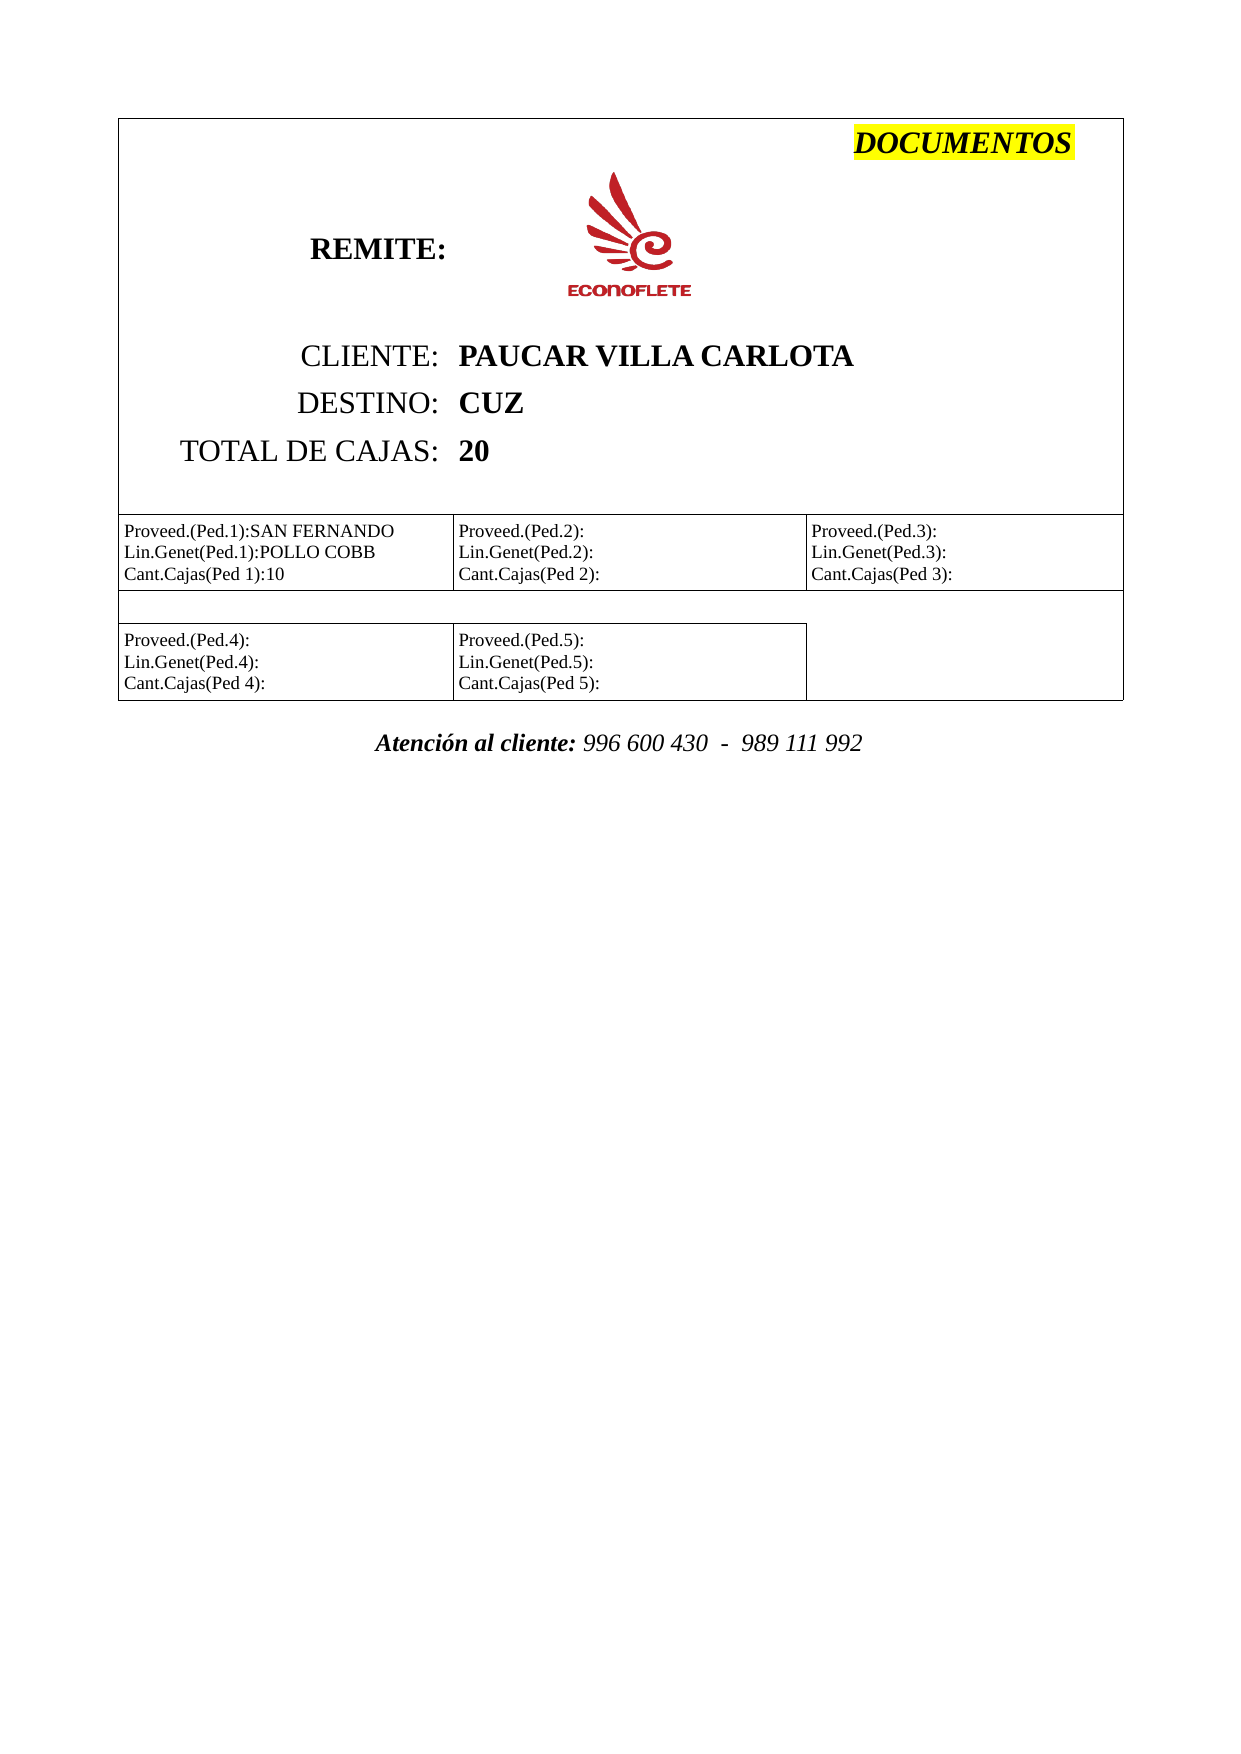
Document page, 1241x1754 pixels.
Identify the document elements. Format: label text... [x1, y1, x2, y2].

table_cell TOTAL DE CAJAS: [119, 426, 453, 474]
table_cell [453, 166, 806, 332]
table_cell DESTINO: [119, 379, 453, 426]
table_cell [806, 166, 1123, 332]
table_cell [119, 591, 453, 623]
table_cell [453, 474, 806, 514]
text Atención al cliente: 996 600 430 - 989 111 992 [118, 728, 1122, 757]
table_cell Proveed.(Ped.3): Lin.Genet(Ped.3): Cant.Cajas(Ped 3): [807, 515, 1123, 590]
table_cell 20 [453, 426, 1123, 474]
table_cell [807, 623, 1123, 699]
table_cell Proveed.(Ped.4): Lin.Genet(Ped.4): Cant.Cajas(Ped 4): [119, 624, 453, 699]
table_cell [119, 474, 453, 514]
table_cell [806, 474, 1123, 514]
table_cell [806, 379, 1123, 426]
picture [552, 171, 707, 297]
table_cell [806, 591, 1123, 623]
table_header [453, 119, 806, 166]
table_cell [453, 591, 806, 623]
table_header DOCUMENTOS [806, 119, 1123, 166]
table_cell PAUCAR VILLA CARLOTA [453, 332, 1123, 379]
table_cell CLIENTE: [119, 332, 453, 379]
table_cell Proveed.(Ped.1):SAN FERNANDO Lin.Genet(Ped.1):POLLO COBB Cant.Cajas(Ped 1):10 [119, 515, 453, 590]
table_cell Proveed.(Ped.2): Lin.Genet(Ped.2): Cant.Cajas(Ped 2): [454, 515, 806, 590]
table_cell Proveed.(Ped.5): Lin.Genet(Ped.5): Cant.Cajas(Ped 5): [454, 624, 806, 699]
table_cell CUZ [453, 379, 806, 426]
table_cell REMITE: [119, 166, 453, 332]
table_header [119, 119, 453, 166]
